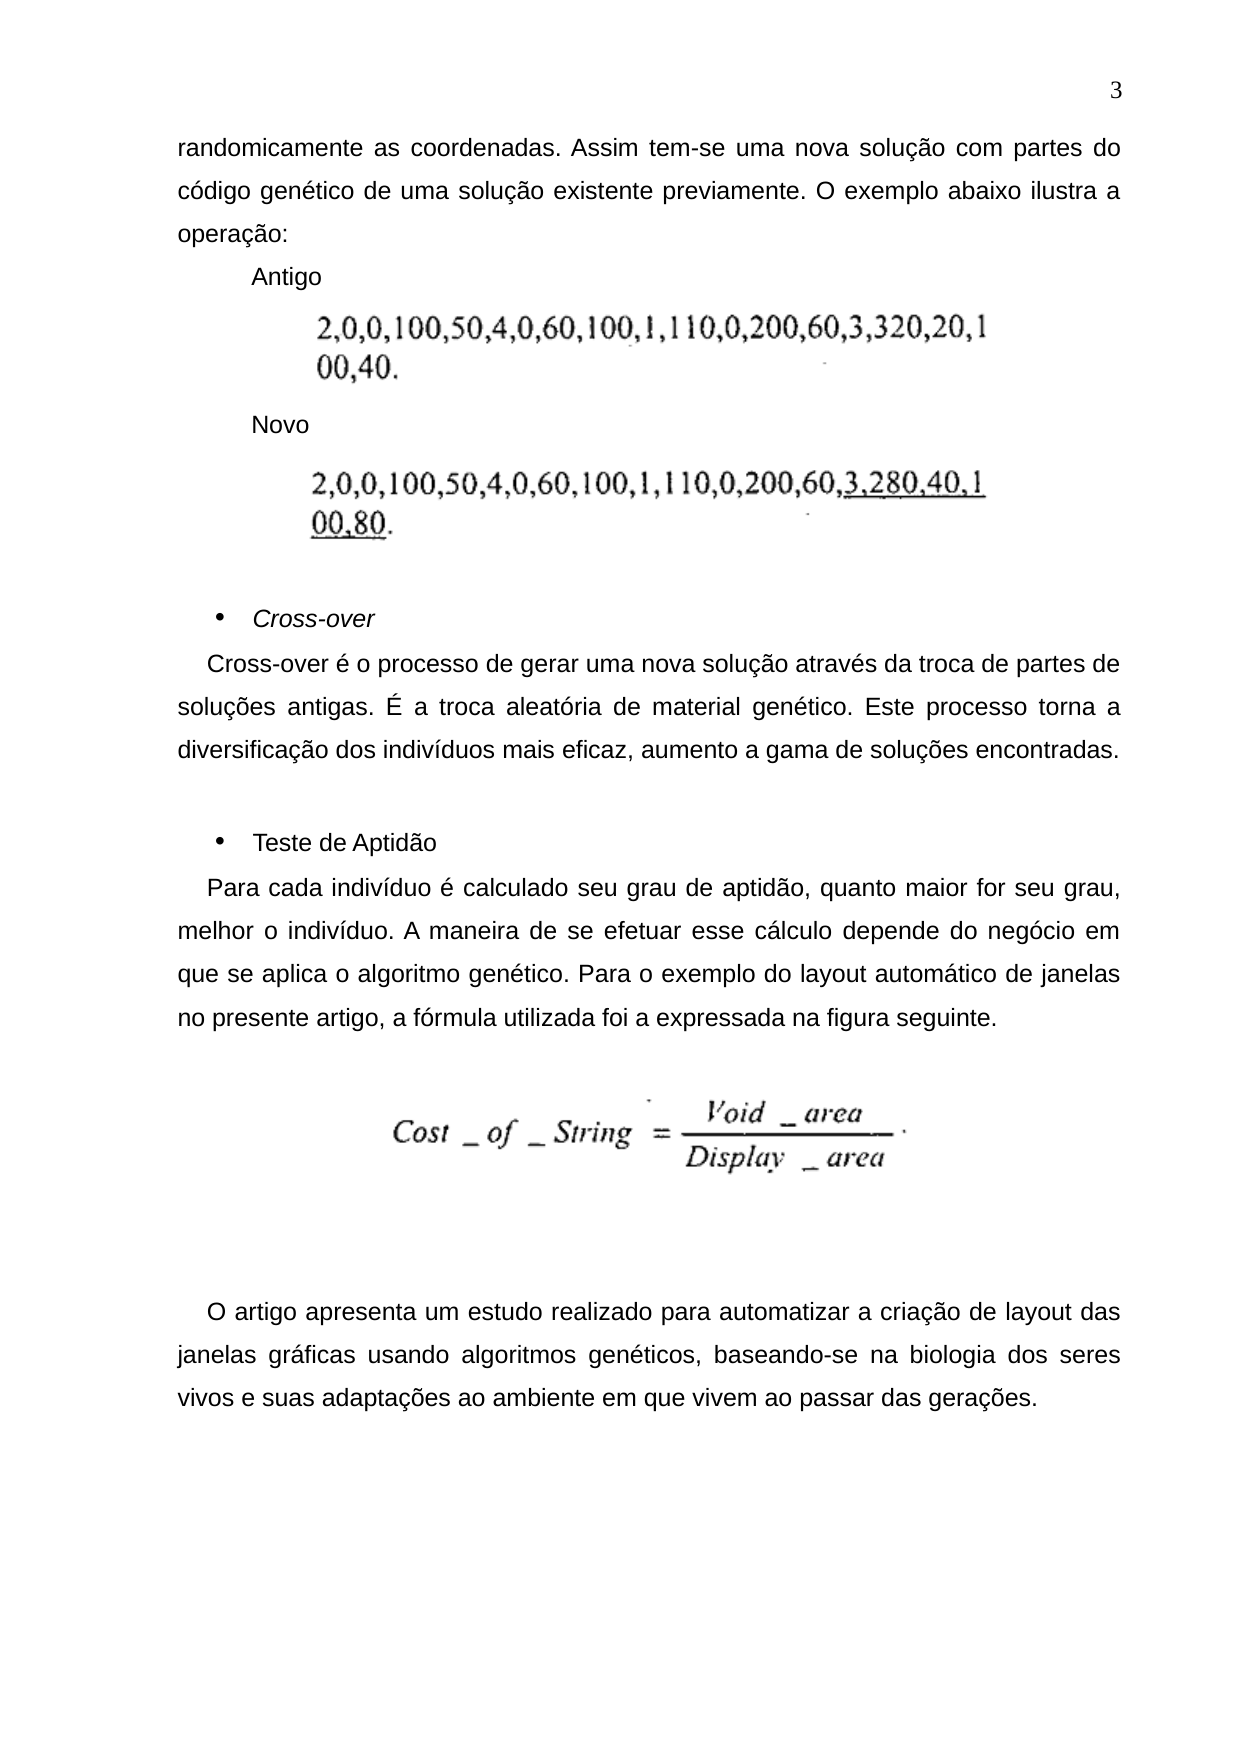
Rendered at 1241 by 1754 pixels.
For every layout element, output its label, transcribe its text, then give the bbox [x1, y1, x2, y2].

text Novo [177, 305, 1122, 439]
list Teste de Aptidão [215, 828, 1122, 858]
picture [291, 305, 1008, 396]
text randomicamente as coordenadas. Assim tem-se uma nova solução com partes do código genético de uma solução existente previamente. O exemplo abaixo ilustra a operação: [177, 132, 1122, 247]
text Para cada indivíduo é calculado seu grau de aptidão, quanto maior for seu grau, melhor o indivíduo. A maneira de se efetuar esse cálculo depende do negócio em que se aplica o algoritmo genético. Para o exemplo do layout automático de janelas no presente artigo, a fórmula utilizada foi a expressada na figura seguinte. [177, 873, 1122, 1031]
text Cross-over é o processo de gerar uma nova solução através da troca de partes de soluções antigas. É a troca aleatória de material genético. Este processo torna a diversificação dos indivíduos mais eficaz, aumento a gama de soluções encontradas. [177, 649, 1122, 764]
picture [375, 1096, 924, 1178]
text O artigo apresenta um estudo realizado para automatizar a criação de layout das janelas gráficas usando algoritmos genéticos, baseando-se na biologia dos seres vivos e suas adaptações ao ambiente em que vivem ao passar das gerações. [177, 1297, 1122, 1412]
picture [299, 469, 1008, 547]
text Antigo [177, 262, 1122, 291]
list Cross-over [215, 604, 1122, 634]
